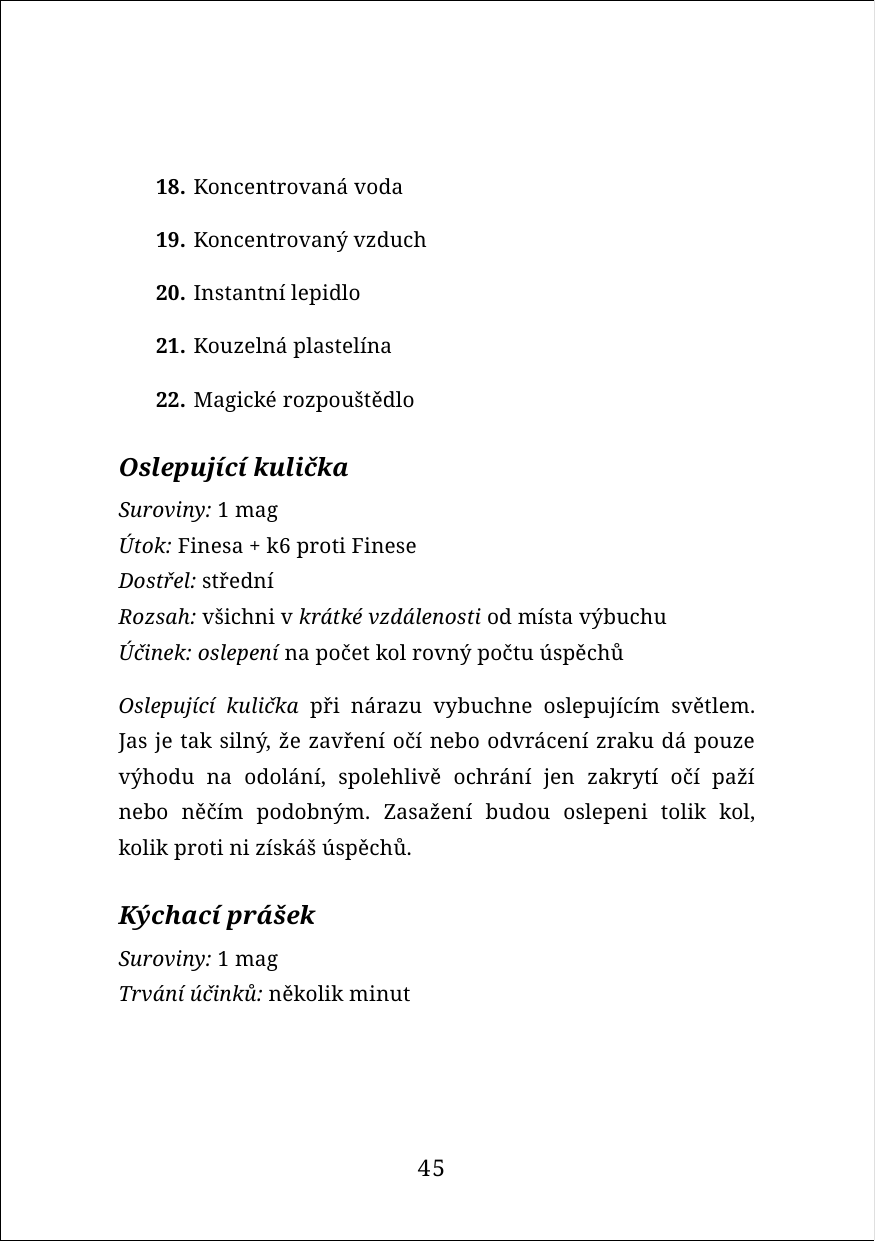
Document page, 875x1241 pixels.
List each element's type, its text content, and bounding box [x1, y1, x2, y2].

text Oslepující kulička při nárazu vybuchne oslepujícím světlem. Jas je tak silný, že zavření očí nebo odvrácení zraku dá pouze výhodu na odolání, spolehlivě ochrání jen zakrytí očí paží nebo něčím podobným. Zasažení budou oslepeni tolik kol, kolik proti ni získáš úspěchů. [118, 691, 756, 861]
text Suroviny: 1 mag Útok: Finesa + k6 proti Finese Dostřel: střední Rozsah: všichni v krátké vzdálenosti od místa výbuchu Účinek: oslepení na počet kol rovný počtu úspěchů [118, 496, 756, 666]
list Koncentrovaný vzduch [156, 225, 756, 253]
subtitle Kýchací prášek [118, 898, 756, 932]
subtitle Oslepující kulička [118, 450, 756, 484]
list Instantní lepidlo [156, 278, 756, 307]
list Magické rozpouštědlo [156, 385, 756, 413]
list Koncentrovaná voda [156, 172, 756, 200]
list Kouzelná plastelína [156, 331, 756, 360]
text Suroviny: 1 mag Trvání účinků: několik minut [118, 944, 756, 1008]
